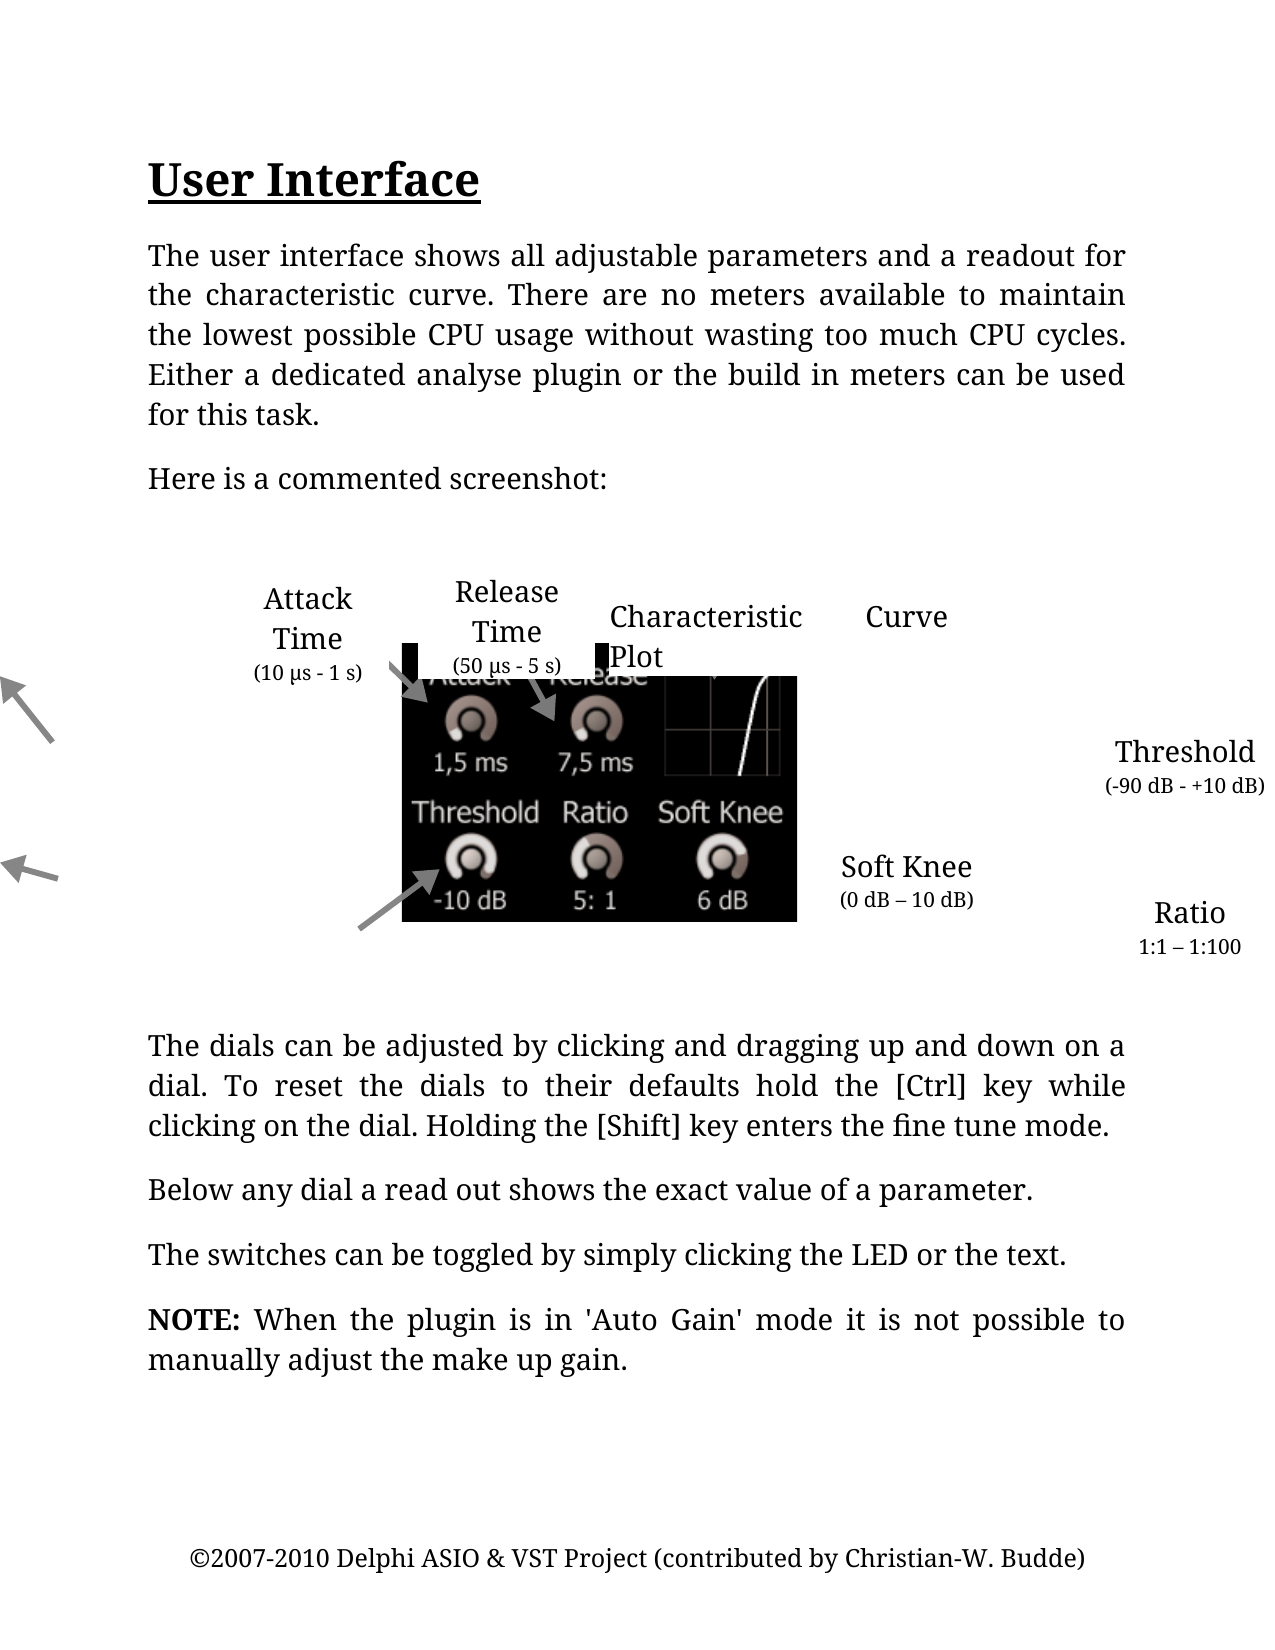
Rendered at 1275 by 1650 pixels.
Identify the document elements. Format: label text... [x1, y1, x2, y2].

text Characteristic Curve Plot [609, 596, 948, 676]
text Attack Time (10 µs - 1 s) [227, 578, 389, 686]
picture [401, 682, 408, 695]
text Soft Knee (0 dB – 10 dB) [822, 846, 992, 914]
text The dials can be adjusted by clicking and dragging up and down on a dial. To reset the dials to their defaults hold the [Ctrl] key while clicking on the dial. Holding the [Shift] key enters the fine tune mode. [148, 1026, 1127, 1145]
text The user interface shows all adjustable parameters and a readout for the characteristic curve. There are no meters available to maintain the lowest possible CPU usage without wasting too much CPU cycles. Either a dedicated analyse plugin or the build in meters can be used for this task. [148, 235, 1127, 433]
picture [401, 643, 798, 922]
text NOTE: When the plugin is in 'Auto Gain' mode it is not possible to manually adjust the make up gain. [148, 1299, 1127, 1378]
subtitle User Interface [148, 148, 1127, 210]
text Below any dial a read out shows the exact value of a parameter. [148, 1170, 1127, 1209]
text Release Time (50 µs - 5 s) [418, 572, 595, 679]
text Ratio 1:1 – 1:100 [1105, 893, 1275, 961]
text The switches can be toggled by simply clicking the LED or the text. [148, 1234, 1127, 1274]
text Here is a commented screenshot: [148, 458, 1127, 498]
text Threshold (-90 dB - +10 dB) [1100, 731, 1270, 799]
picture [401, 643, 418, 683]
